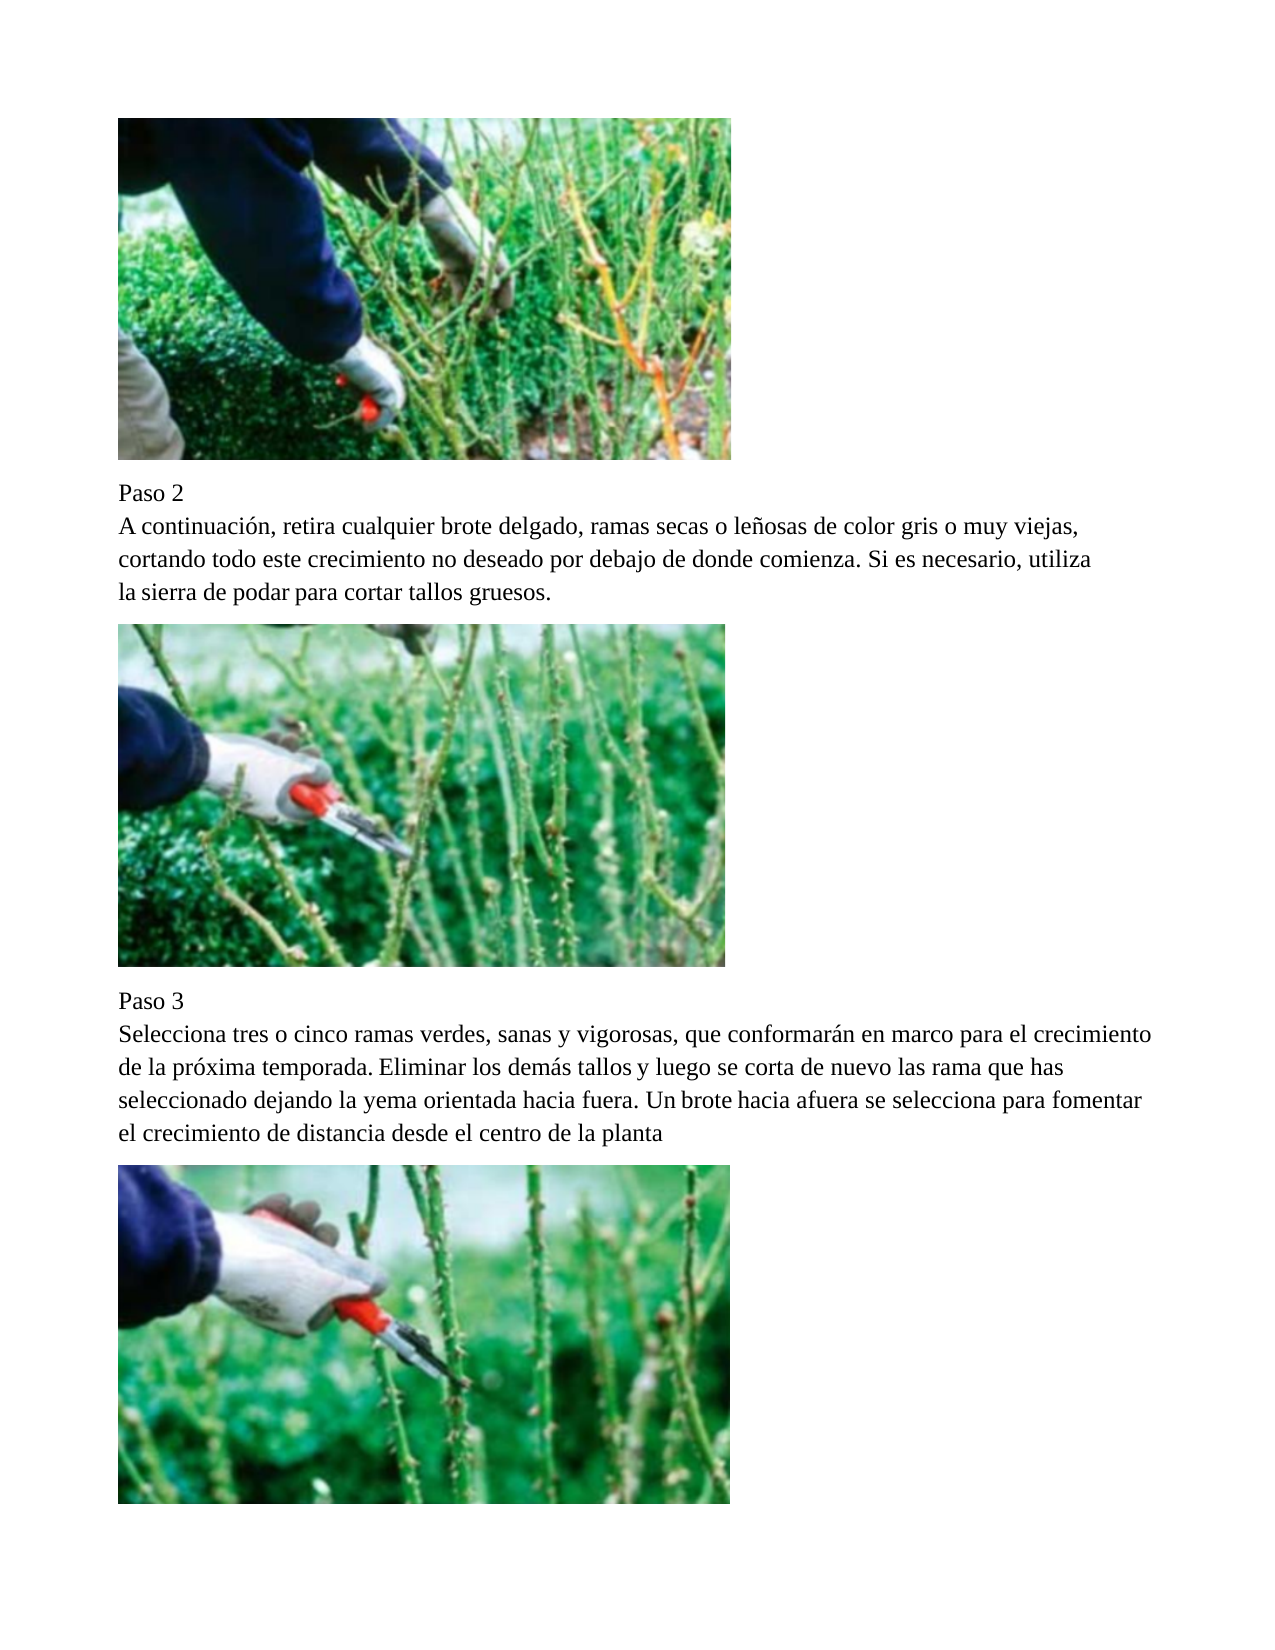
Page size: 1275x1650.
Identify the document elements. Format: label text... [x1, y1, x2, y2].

picture [118, 624, 726, 967]
picture [118, 1165, 730, 1504]
text Paso 3 Selecciona tres o cinco ramas verdes, sanas y vigorosas, que conformarán en marco para el crecimiento de la próxima temporada. Eliminar los demás tallos y luego se corta de nuevo las rama que has seleccionado dejando la yema orientada hacia fuera. Un brote hacia afuera se selecciona para fomentar el crecimiento de distancia desde el centro de la planta [118, 986, 1157, 1147]
text Paso 2 A continuación, retira cualquier brote delgado, ramas secas o leñosas de color gris o muy viejas, cortando todo este crecimiento no deseado por debajo de donde comienza. Si es necesario, utiliza la sierra de podar para cortar tallos gruesos. [118, 478, 1157, 606]
picture [118, 118, 732, 460]
